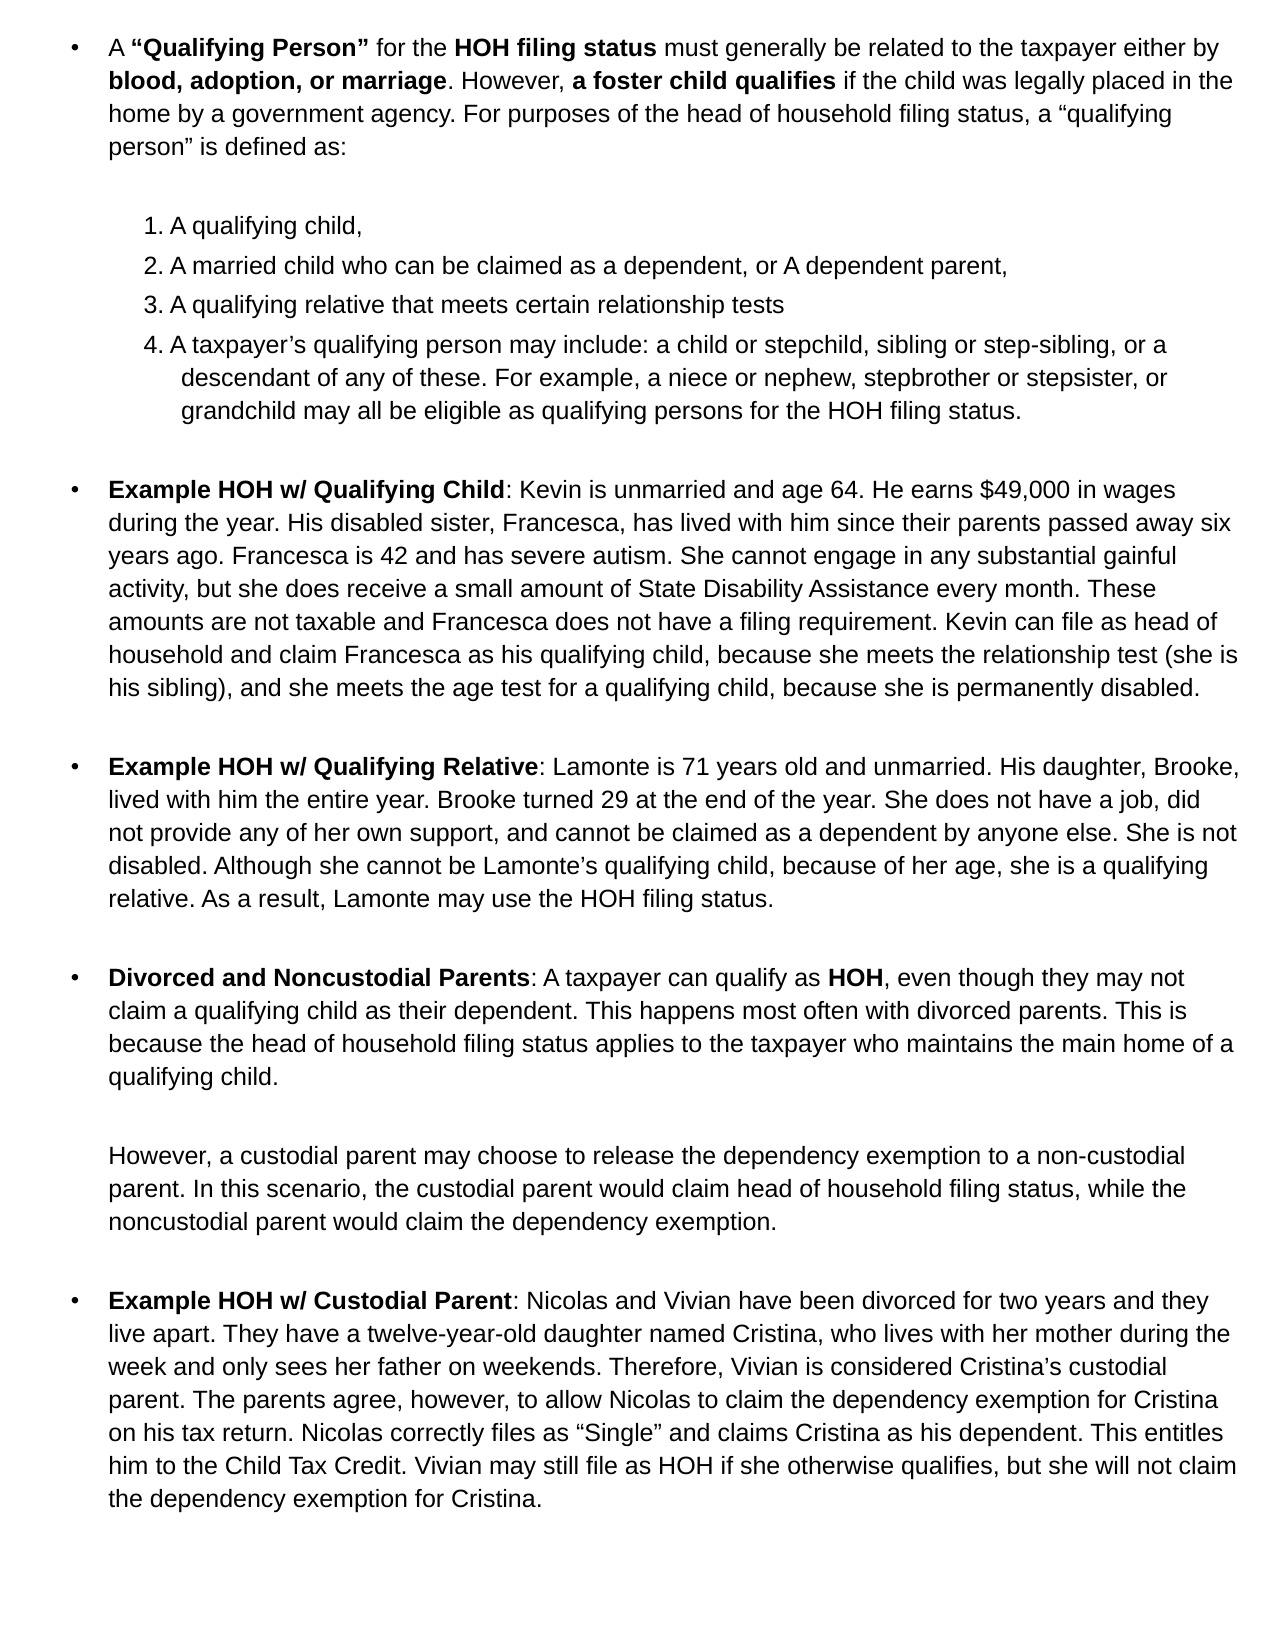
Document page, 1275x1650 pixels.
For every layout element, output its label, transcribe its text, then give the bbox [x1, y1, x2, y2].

list A “Qualifying Person” for the HOH filing status must generally be related to the taxpayer either by blood, adoption, or marriage. However, a foster child qualifies if the child was legally placed in the home by a government agency. For purposes of the head of household filing status, a “qualifying person” is defined as: [71, 33, 1242, 161]
list However, a custodial parent may choose to release the dependency exemption to a non-custodial parent. In this scenario, the custodial parent would claim head of household filing status, while the noncustodial parent would claim the dependency exemption. [71, 1141, 1242, 1236]
list Example HOH w/ Custodial Parent: Nicolas and Vivian have been divorced for two years and they live apart. They have a twelve-year-old daughter named Cristina, who lives with her mother during the week and only sees her father on weekends. Therefore, Vivian is considered Cristina’s custodial parent. The parents agree, however, to allow Nicolas to claim the dependency exemption for Cristina on his tax return. Nicolas correctly files as “Single” and claims Cristina as his dependent. This entitles him to the Child Tax Credit. Vivian may still file as HOH if she otherwise qualifies, but she will not claim the dependency exemption for Cristina. [71, 1286, 1242, 1513]
list Example HOH w/ Qualifying Child: Kevin is unmarried and age 64. He earns $49,000 in wages during the year. His disabled sister, Francesca, has lived with him since their parents passed away six years ago. Francesca is 42 and has severe autism. She cannot engage in any substantial gainful activity, but she does receive a small amount of State Disability Assistance every month. These amounts are not taxable and Francesca does not have a filing requirement. Kevin can file as head of household and claim Francesca as his qualifying child, because she meets the relationship test (she is his sibling), and she meets the age test for a qualifying child, because she is permanently disabled. [71, 474, 1242, 702]
text 4. A taxpayer’s qualifying person may include: a child or stepchild, sibling or step-sibling, or a descendant of any of these. For example, a niece or nephew, stepbrother or stepsister, or grandchild may all be eligible as qualifying persons for the HOH filing status. [143, 329, 1242, 424]
list Example HOH w/ Qualifying Relative: Lamonte is 71 years old and unmarried. His daughter, Brooke, lived with him the entire year. Brooke turned 29 at the end of the year. She does not have a job, did not provide any of her own support, and cannot be claimed as a dependent by anyone else. She is not disabled. Although she cannot be Lamonte’s qualifying child, because of her age, she is a qualifying relative. As a result, Lamonte may use the HOH filing status. [71, 752, 1242, 913]
text 2. A married child who can be claimed as a dependent, or A dependent parent, [143, 251, 1242, 279]
text 1. A qualifying child, [143, 211, 1242, 240]
list Divorced and Noncustodial Parents: A taxpayer can qualify as HOH, even though they may not claim a qualifying child as their dependent. This happens most often with divorced parents. This is because the head of household filing status applies to the taxpayer who maintains the main home of a qualifying child. [71, 963, 1242, 1091]
text 3. A qualifying relative that meets certain relationship tests [143, 290, 1242, 319]
